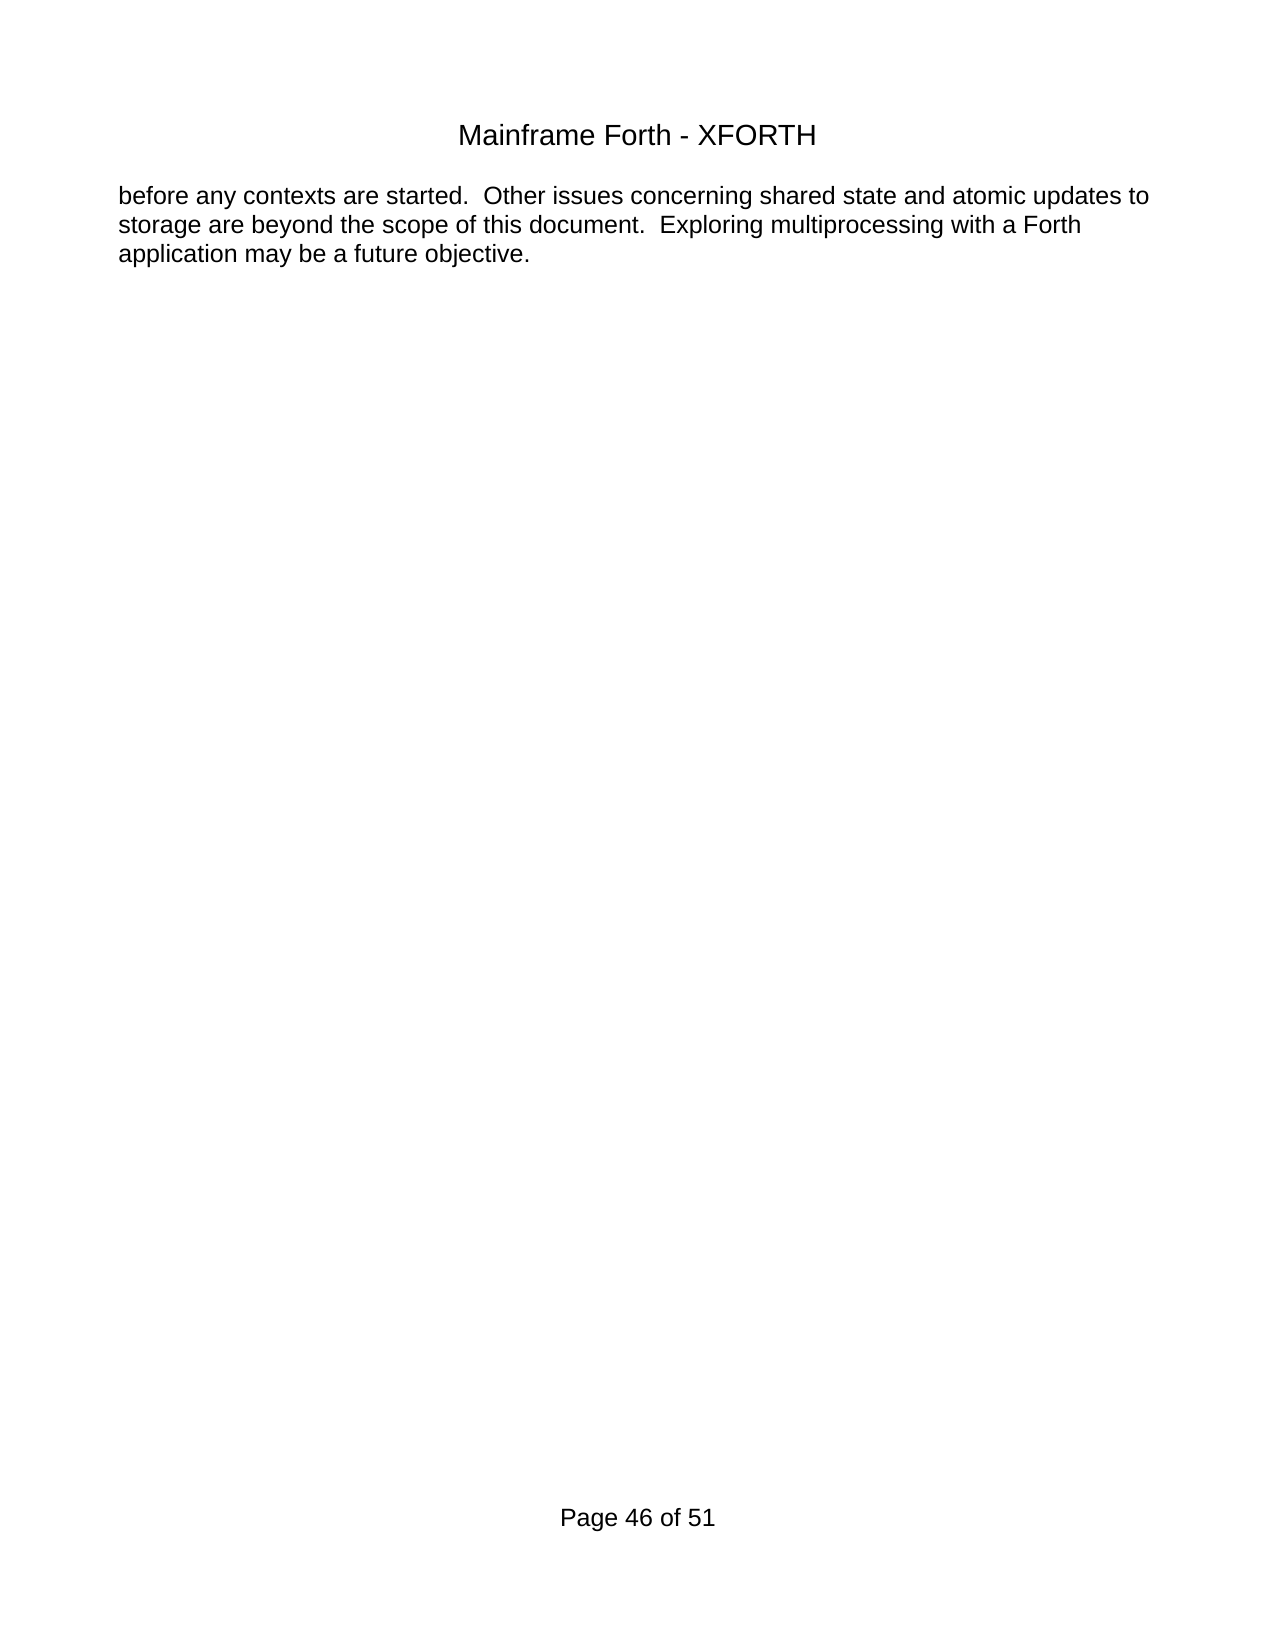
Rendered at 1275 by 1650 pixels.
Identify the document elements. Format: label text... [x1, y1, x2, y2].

text before any contexts are started. Other issues concerning shared state and atomic updates to storage are beyond the scope of this document. Exploring multiprocessing with a Forth application may be a future objective. [118, 181, 1157, 267]
